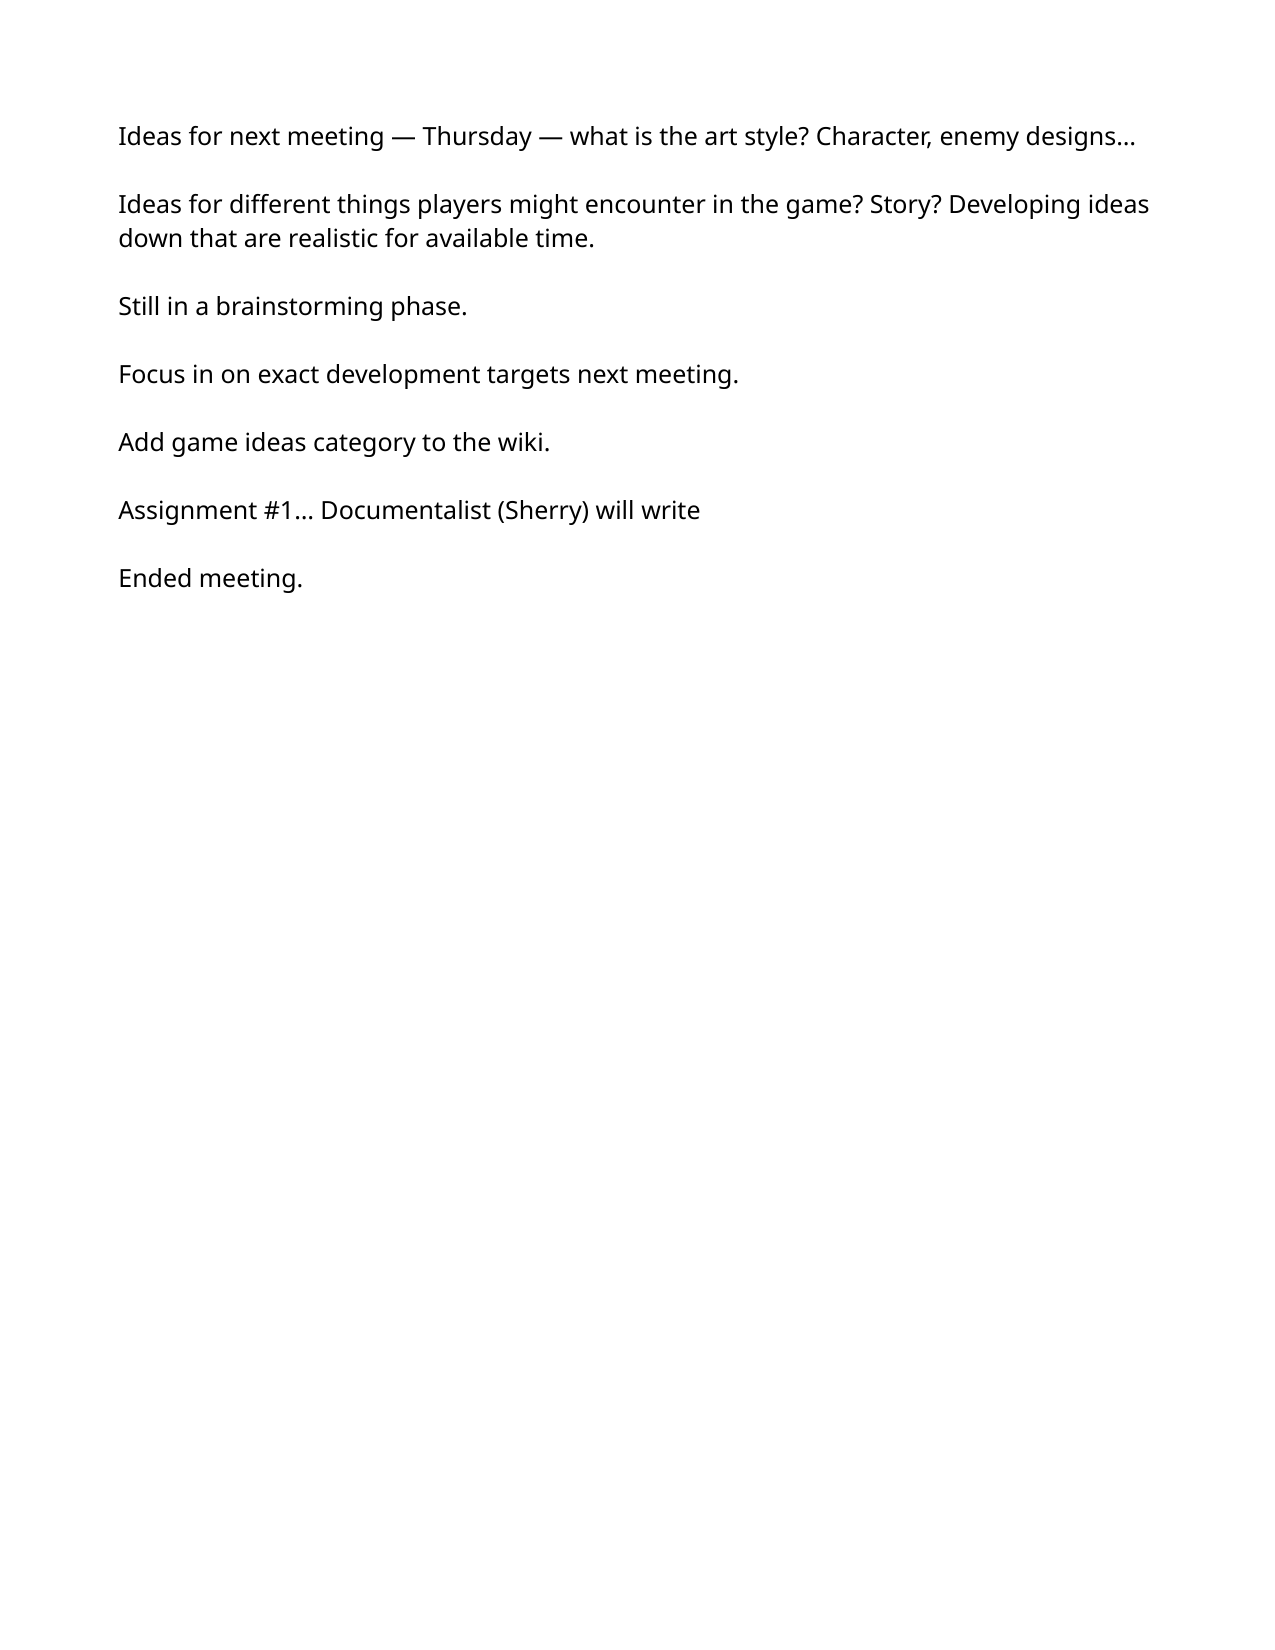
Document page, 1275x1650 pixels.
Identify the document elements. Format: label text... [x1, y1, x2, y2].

text Still in a brainstorming phase. [118, 288, 1157, 322]
text Assignment #1… Documentalist (Sherry) will write [118, 493, 1157, 527]
text Ideas for next meeting — Thursday — what is the art style? Character, enemy designs… [118, 118, 1157, 152]
text Ideas for different things players might encounter in the game? Story? Developing ideas down that are realistic for available time. [118, 186, 1157, 254]
text Add game ideas category to the wiki. [118, 425, 1157, 459]
text Ended meeting. [118, 561, 1157, 595]
text Focus in on exact development targets next meeting. [118, 357, 1157, 391]
